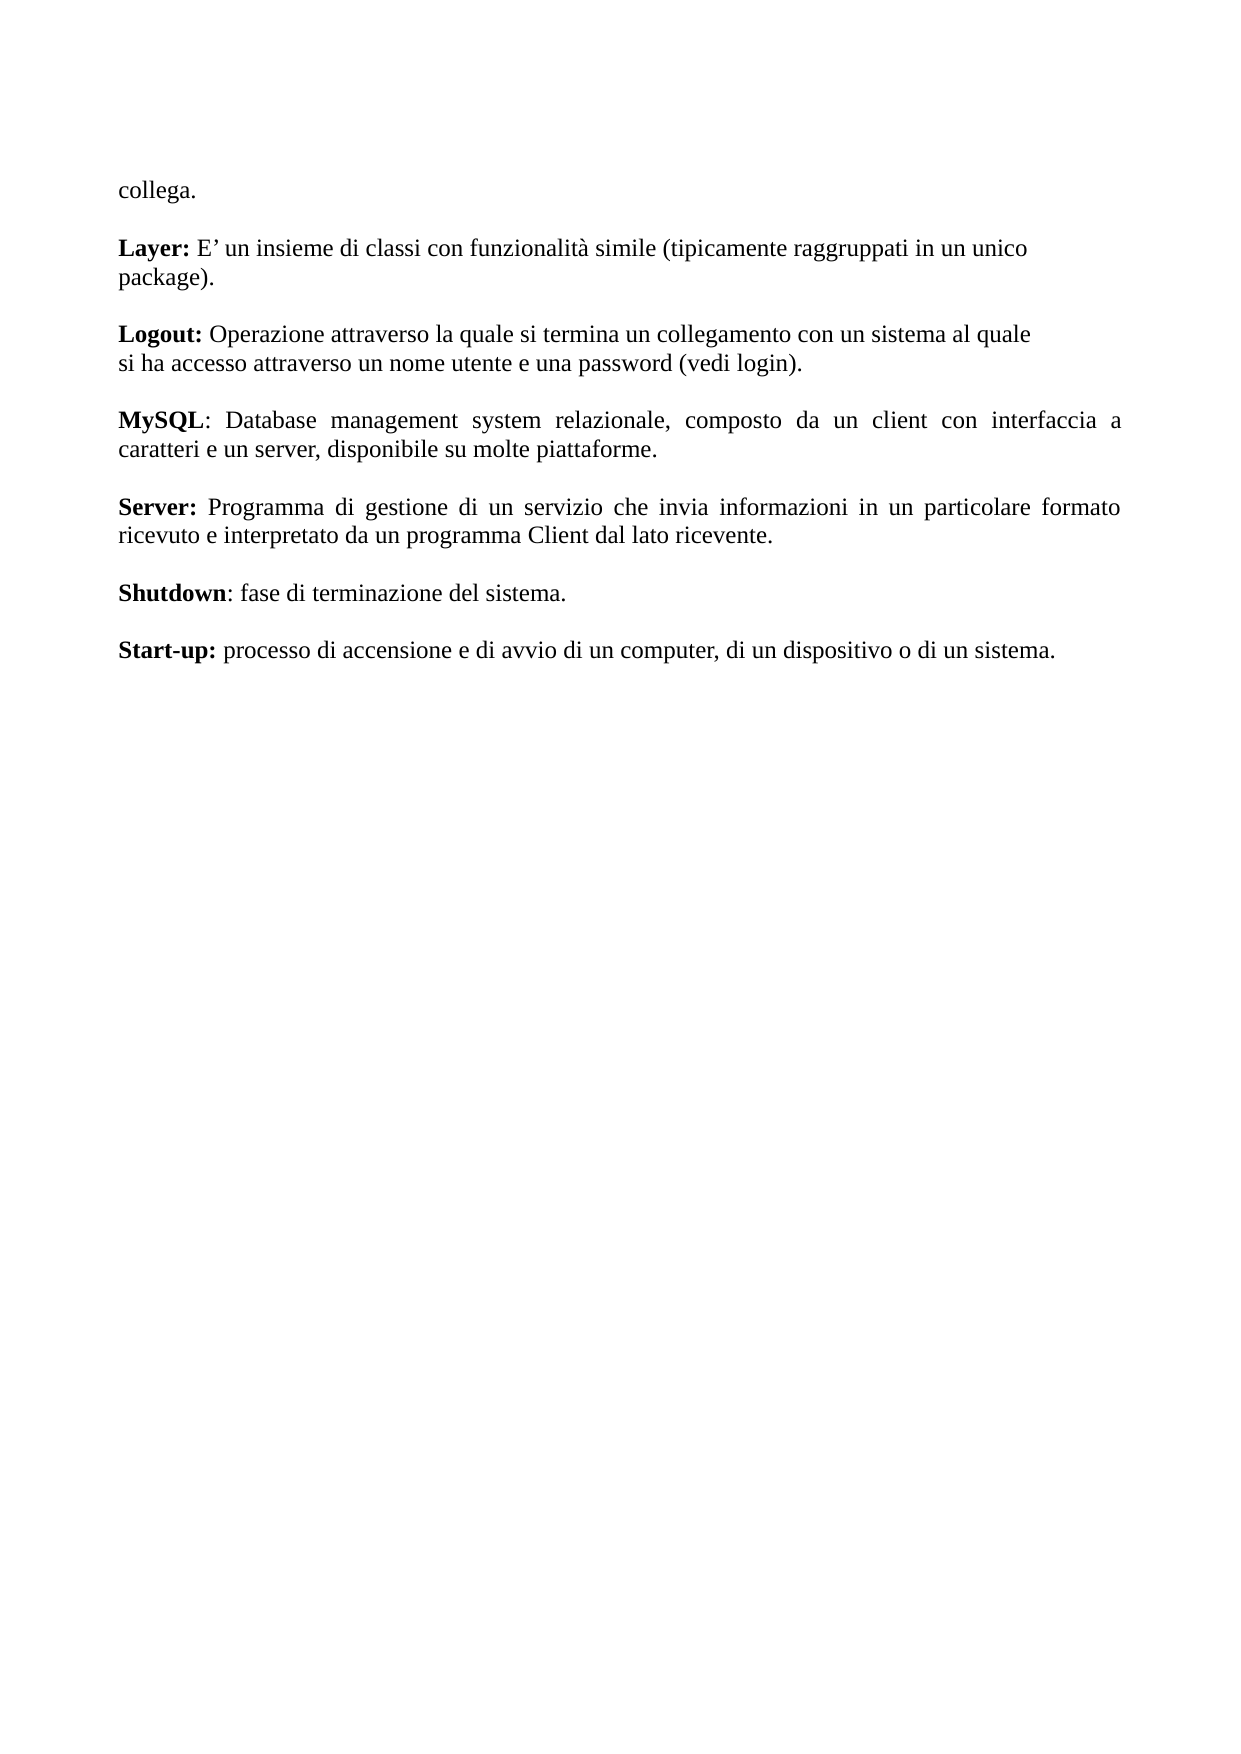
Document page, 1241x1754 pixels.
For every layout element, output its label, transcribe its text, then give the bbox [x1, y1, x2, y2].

text Layer: E’ un insieme di classi con funzionalità simile (tipicamente raggruppati in un unico [118, 233, 1122, 262]
text Shutdown: fase di terminazione del sistema. [118, 578, 1122, 607]
text collega. [118, 176, 1122, 204]
text Logout: Operazione attraverso la quale si termina un collegamento con un sistema al quale [118, 319, 1122, 348]
text Server: Programma di gestione di un servizio che invia informazioni in un particolare formato ricevuto e interpretato da un programma Client dal lato ricevente. [118, 492, 1122, 549]
text package). [118, 262, 1122, 291]
text si ha accesso attraverso un nome utente e una password (vedi login). [118, 348, 1122, 377]
text Start-up: processo di accensione e di avvio di un computer, di un dispositivo o di un sistema. [118, 636, 1122, 664]
text MySQL: Database management system relazionale, composto da un client con interfaccia a caratteri e un server, disponibile su molte piattaforme. [118, 406, 1122, 463]
